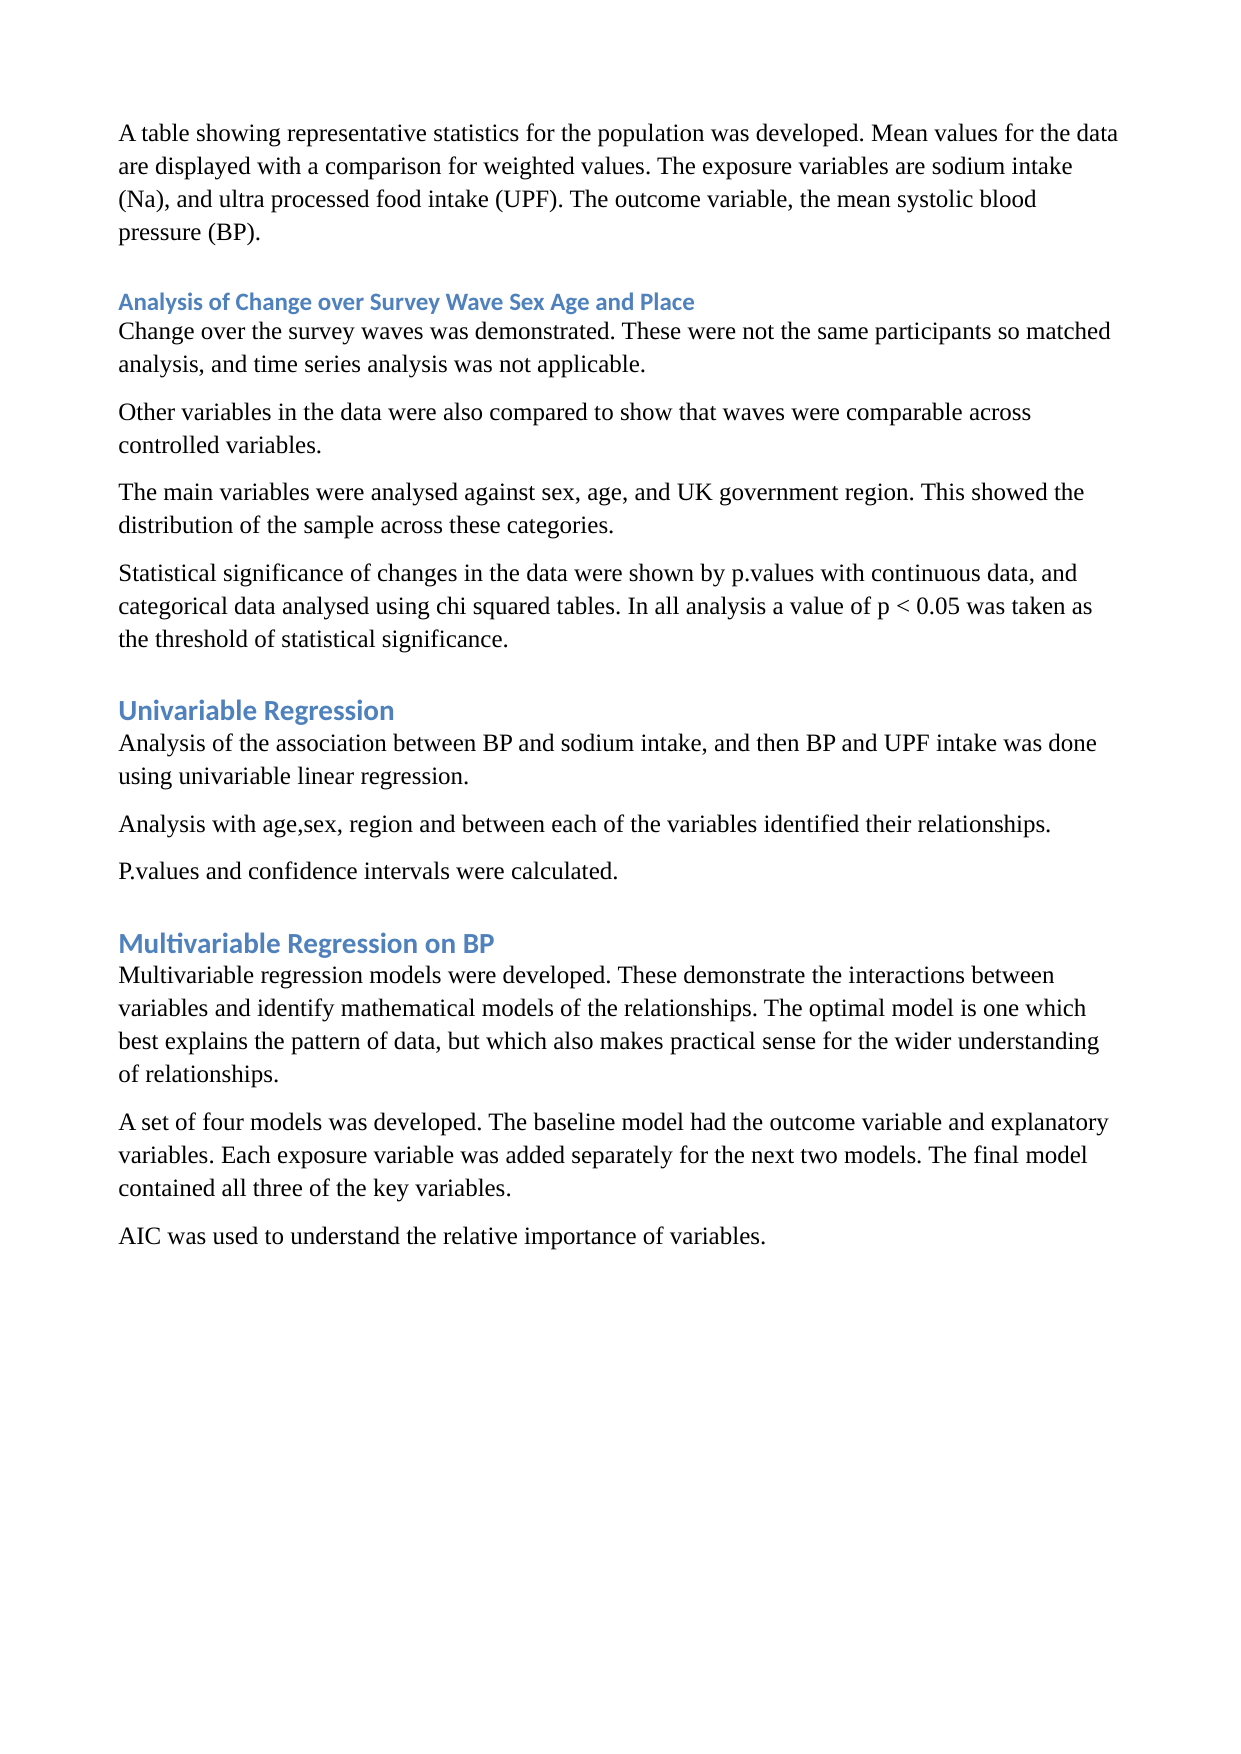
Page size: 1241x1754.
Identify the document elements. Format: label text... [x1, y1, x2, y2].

text Analysis with age,sex, region and between each of the variables identified their relationships. [118, 809, 1122, 837]
subtitle Univariable Regression [118, 692, 1122, 728]
text AIC was used to understand the relative importance of variables. [118, 1221, 1122, 1249]
text Change over the survey waves was demonstrated. These were not the same participants so matched analysis, and time series analysis was not applicable. [118, 316, 1122, 378]
text Multivariable regression models were developed. These demonstrate the interactions between variables and identify mathematical models of the relationships. The optimal model is one which best explains the pattern of data, but which also makes practical sense for the wider understanding of relationships. [118, 960, 1122, 1088]
text P.values and confidence intervals were calculated. [118, 856, 1122, 885]
subtitle Analysis of Change over Survey Wave Sex Age and Place [118, 286, 1122, 316]
text A table showing representative statistics for the population was developed. Mean values for the data are displayed with a comparison for weighted values. The exposure variables are sodium intake (Na), and ultra processed food intake (UPF). The outcome variable, the mean systolic blood pressure (BP). [118, 118, 1122, 246]
text A set of four models was developed. The baseline model had the outcome variable and explanatory variables. Each exposure variable was added separately for the next two models. The final model contained all three of the key variables. [118, 1107, 1122, 1202]
text Other variables in the data were also compared to show that waves were comparable across controlled variables. [118, 397, 1122, 458]
subtitle Multivariable Regression on BP [118, 925, 1122, 960]
text Analysis of the association between BP and sodium intake, and then BP and UPF intake was done using univariable linear regression. [118, 728, 1122, 790]
text Statistical significance of changes in the data were shown by p.values with continuous data, and categorical data analysed using chi squared tables. In all analysis a value of p < 0.05 was taken as the threshold of statistical significance. [118, 558, 1122, 653]
text The main variables were analysed against sex, age, and UK government region. This showed the distribution of the sample across these categories. [118, 477, 1122, 539]
